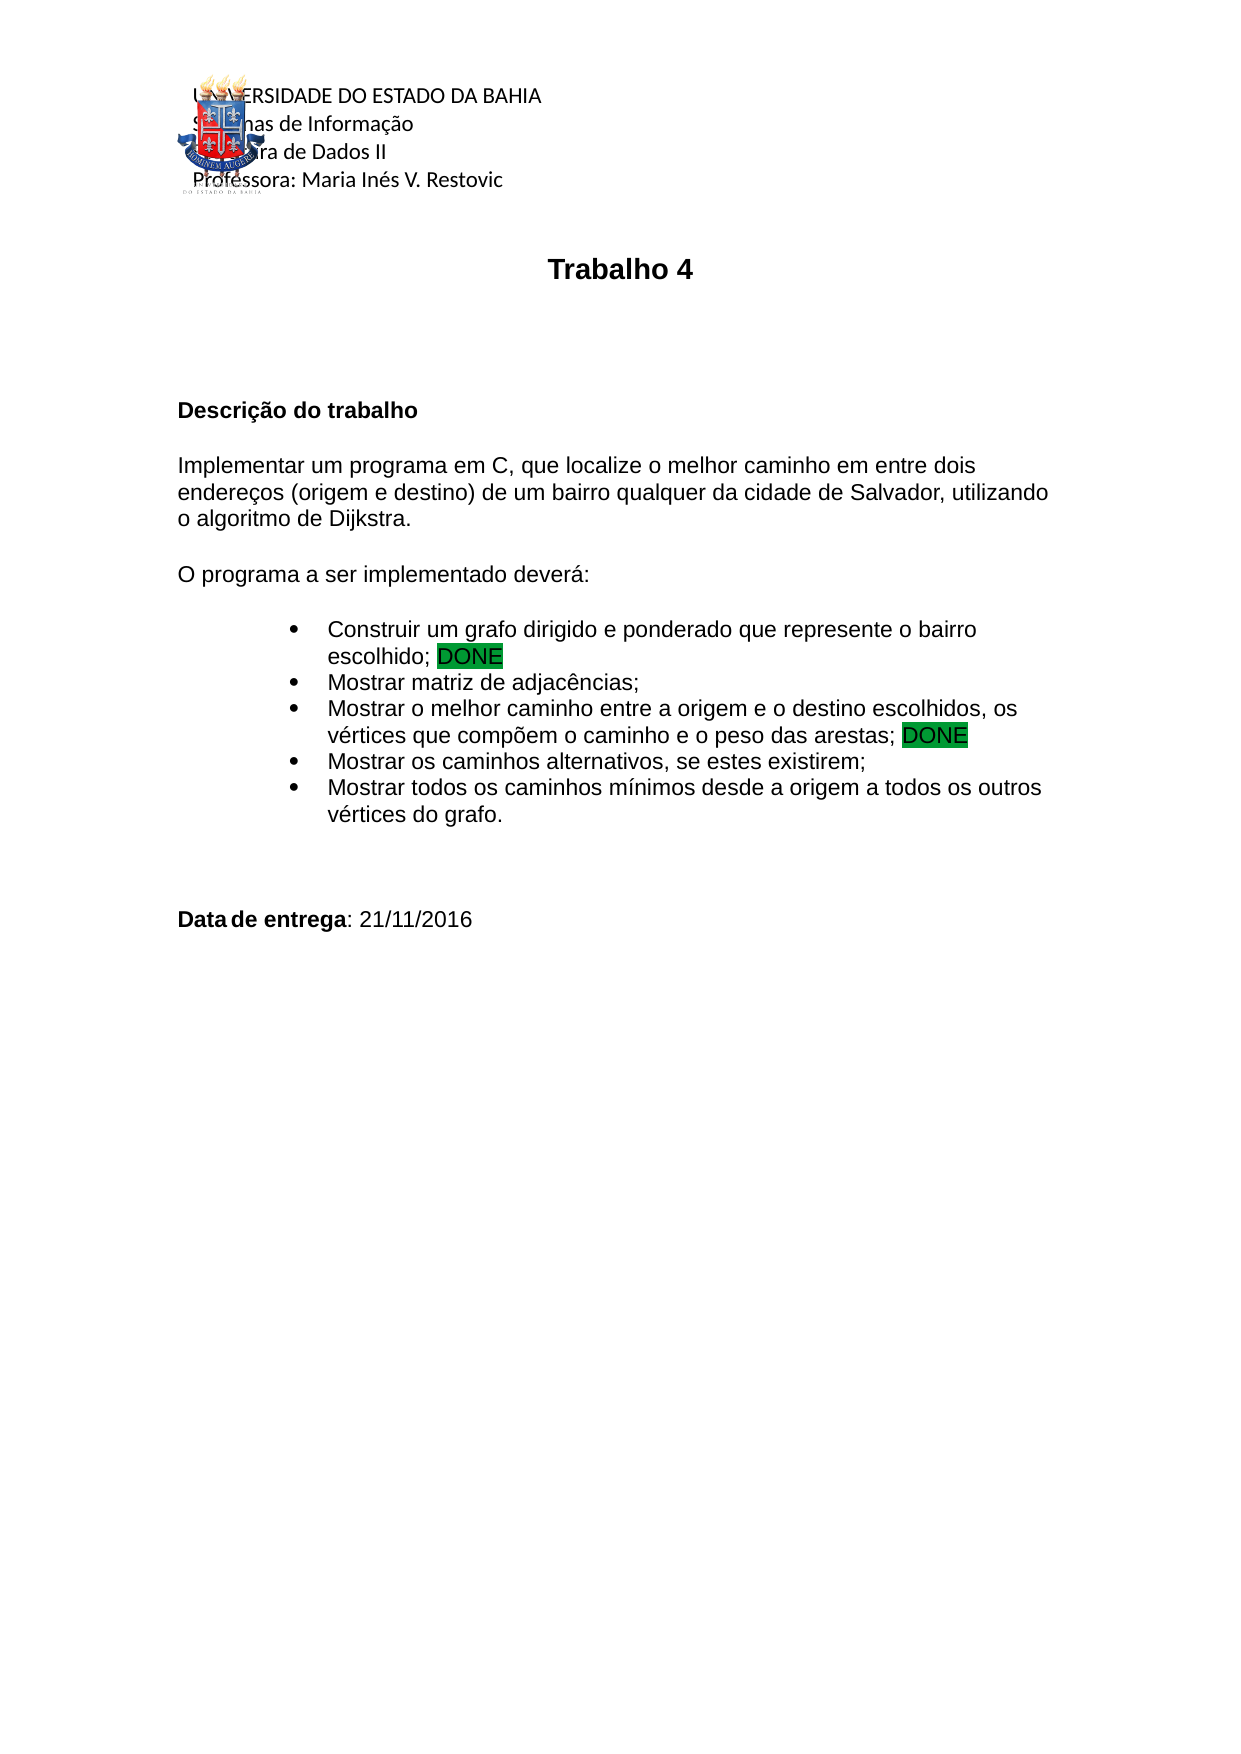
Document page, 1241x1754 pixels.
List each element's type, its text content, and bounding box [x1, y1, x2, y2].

list Mostrar matriz de adjacências; [290, 669, 1063, 695]
text Descrição do trabalho [177, 397, 1063, 423]
list Mostrar os caminhos alternativos, se estes existirem; [290, 748, 1063, 774]
text Implementar um programa em C, que localize o melhor caminho em entre dois endereços (origem e destino) de um bairro qualquer da cidade de Salvador, utilizando o algoritmo de Dijkstra. [177, 452, 1063, 532]
text Data de entrega: 21/11/2016 [177, 906, 1063, 932]
text Trabalho 4 [177, 252, 1063, 286]
picture [177, 73, 265, 194]
list Mostrar todos os caminhos mínimos desde a origem a todos os outros vértices do grafo. [290, 774, 1063, 827]
list Mostrar o melhor caminho entre a origem e o destino escolhidos, os vértices que compõem o caminho e o peso das arestas; DONE [290, 695, 1063, 748]
text O programa a ser implementado deverá: [177, 561, 1063, 587]
list Construir um grafo dirigido e ponderado que represente o bairro escolhido; DONE [290, 616, 1063, 669]
